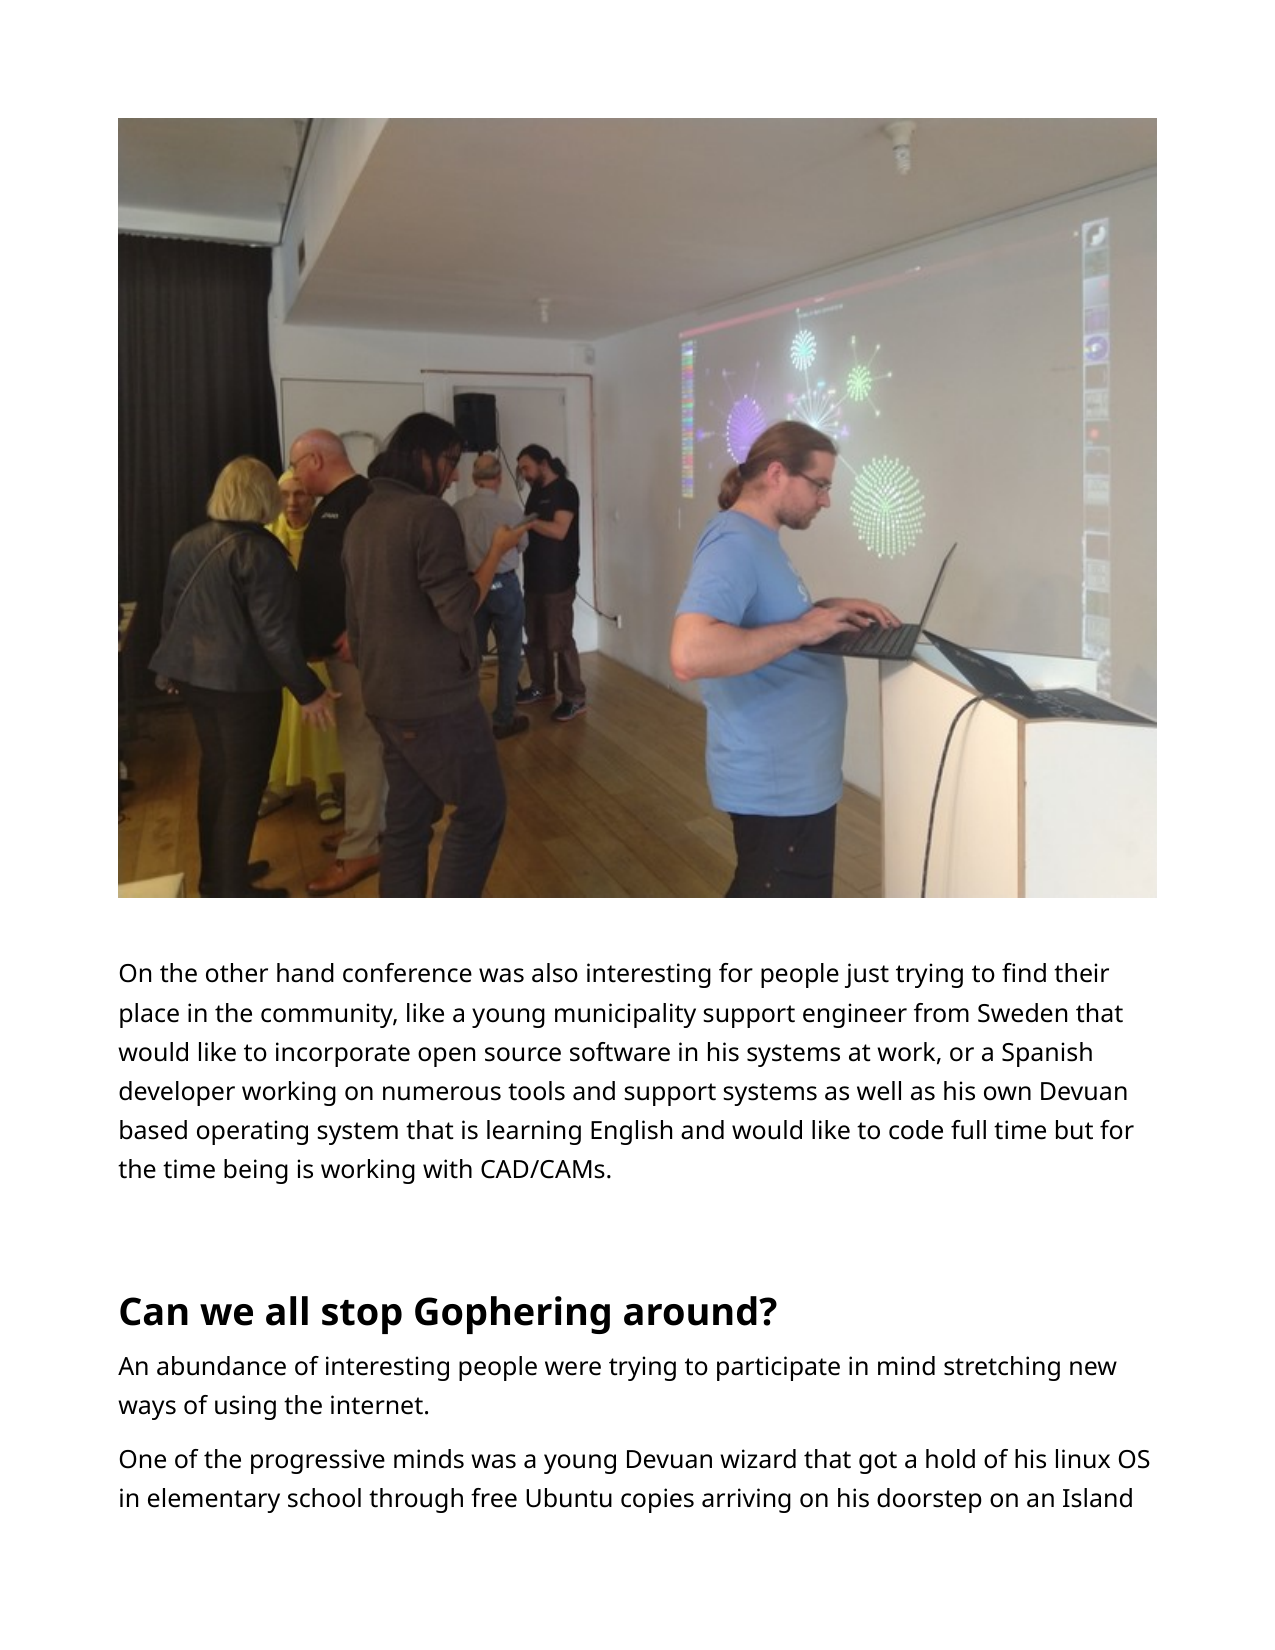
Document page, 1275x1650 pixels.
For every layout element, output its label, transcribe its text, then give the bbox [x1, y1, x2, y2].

text On the other hand conference was also interesting for people just trying to find their place in the community, like a young municipality support engineer from Sweden that would like to incorporate open source software in his systems at work, or a Spanish developer working on numerous tools and support systems as well as his own Devuan based operating system that is learning English and would like to code full time but for the time being is working with CAD/CAMs. [118, 956, 1157, 1186]
text One of the progressive minds was a young Devuan wizard that got a hold of his linux OS in elementary school through free Ubuntu copies arriving on his doorstep on an Island [118, 1441, 1157, 1515]
picture [118, 118, 1157, 898]
subtitle Can we all stop Gophering around? [118, 1284, 1157, 1336]
text An abundance of interesting people were trying to participate in mind stretching new ways of using the internet. [118, 1348, 1157, 1422]
